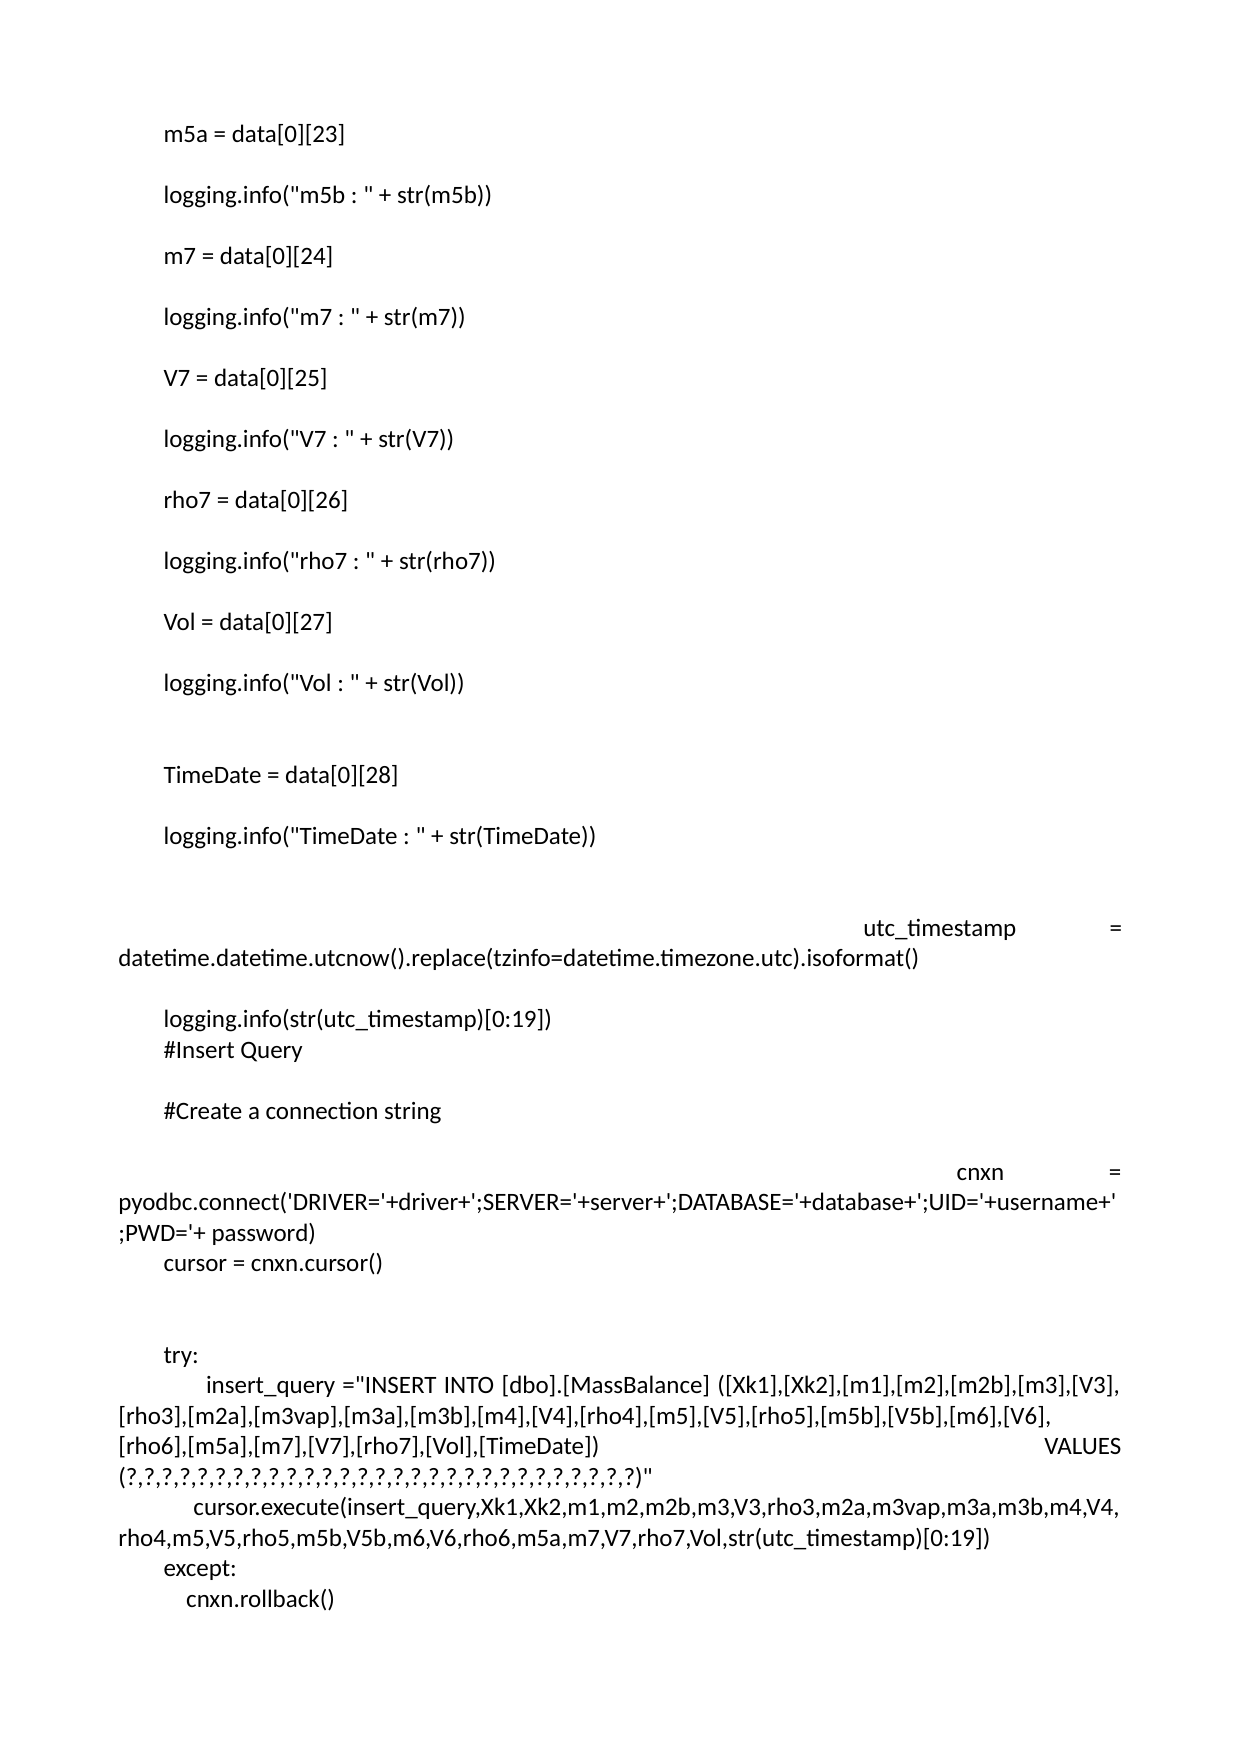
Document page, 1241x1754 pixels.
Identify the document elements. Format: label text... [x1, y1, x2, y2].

text #Insert Query [118, 1034, 1122, 1064]
text utc_timestamp = datetime.datetime.utcnow().replace(tzinfo=datetime.timezone.utc).isoformat() [118, 912, 1122, 973]
text insert_query ="INSERT INTO [dbo].[MassBalance] ([Xk1],[Xk2],[m1],[m2],[m2b],[m3],[V3],[rho3],[m2a],[m3vap],[m3a],[m3b],[m4],[V4],[rho4],[m5],[V5],[rho5],[m5b],[V5b],[m6],[V6],[rho6],[m5a],[m7],[V7],[rho7],[Vol],[TimeDate]) VALUES (?,?,?,?,?,?,?,?,?,?,?,?,?,?,?,?,?,?,?,?,?,?,?,?,?,?,?,?,?)" [118, 1369, 1122, 1492]
text logging.info("TimeDate : " + str(TimeDate)) [118, 820, 1122, 851]
text cnxn.rollback() [118, 1583, 1122, 1614]
text cursor = cnxn.cursor() [118, 1247, 1122, 1278]
text logging.info(str(utc_timestamp)[0:19]) [118, 1003, 1122, 1034]
text cursor.execute(insert_query,Xk1,Xk2,m1,m2,m2b,m3,V3,rho3,m2a,m3vap,m3a,m3b,m4,V4,rho4,m5,V5,rho5,m5b,V5b,m6,V6,rho6,m5a,m7,V7,rho7,Vol,str(utc_timestamp)[0:19]) [118, 1492, 1122, 1553]
text logging.info("V7 : " + str(V7)) [118, 423, 1122, 454]
text logging.info("m5b : " + str(m5b)) [118, 179, 1122, 210]
text cnxn = pyodbc.connect('DRIVER='+driver+';SERVER='+server+';DATABASE='+database+';UID='+username+';PWD='+ password) [118, 1156, 1122, 1247]
text m5a = data[0][23] [118, 118, 1122, 149]
text V7 = data[0][25] [118, 362, 1122, 393]
text logging.info("m7 : " + str(m7)) [118, 301, 1122, 332]
text except: [118, 1553, 1122, 1583]
text try: [118, 1339, 1122, 1369]
text logging.info("Vol : " + str(Vol)) [118, 667, 1122, 698]
text logging.info("rho7 : " + str(rho7)) [118, 545, 1122, 576]
text TimeDate = data[0][28] [118, 759, 1122, 789]
text rho7 = data[0][26] [118, 484, 1122, 515]
text Vol = data[0][27] [118, 606, 1122, 637]
text m7 = data[0][24] [118, 240, 1122, 271]
text #Create a connection string [118, 1095, 1122, 1125]
